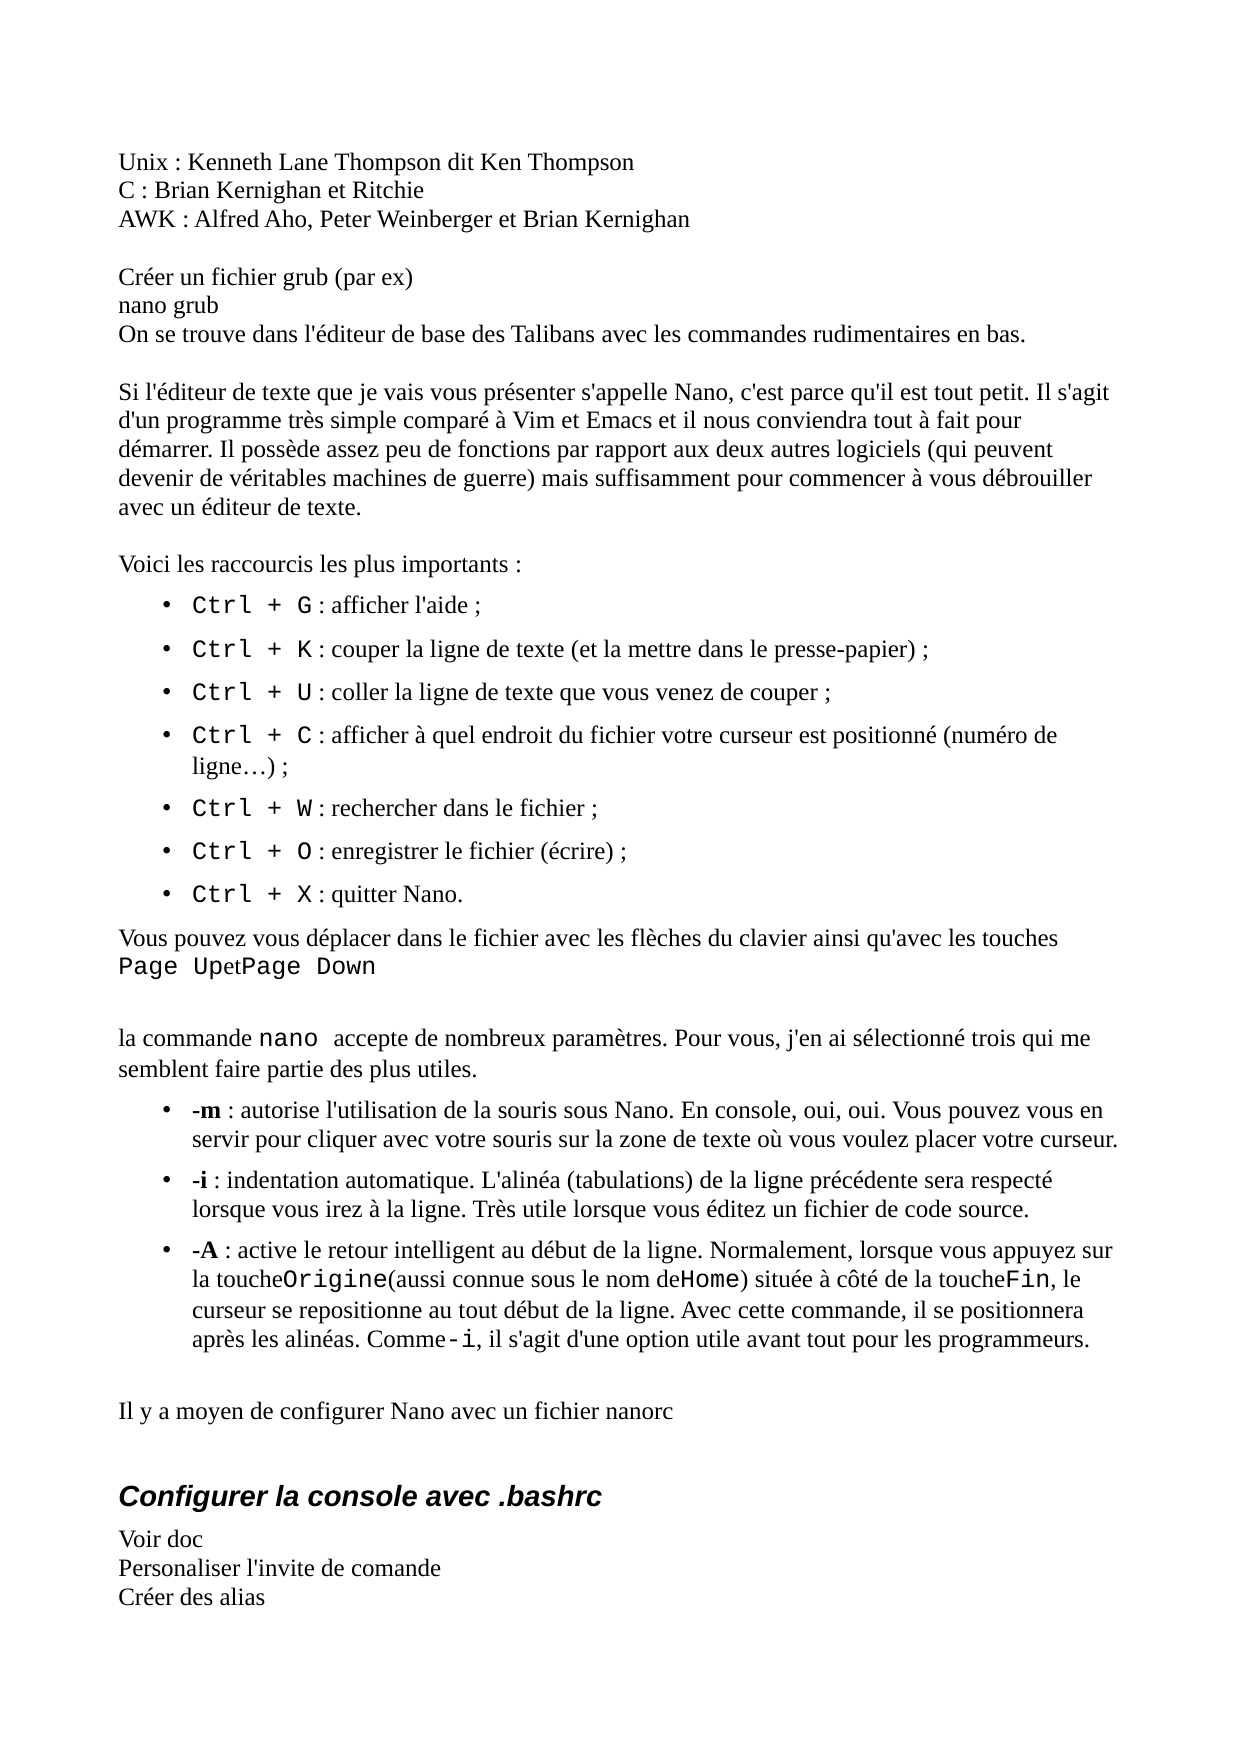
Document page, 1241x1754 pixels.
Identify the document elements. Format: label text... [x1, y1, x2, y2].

list Ctrl + U : coller la ligne de texte que vous venez de couper ; [162, 677, 1122, 708]
text Il y a moyen de configurer Nano avec un fichier nanorc [118, 1396, 1122, 1425]
text Voici les raccourcis les plus importants : [118, 549, 1122, 578]
text Si l'éditeur de texte que je vais vous présenter s'appelle Nano, c'est parce qu'il est tout petit. Il s'agit d'un programme très simple comparé à Vim et Emacs et il nous conviendra tout à fait pour démarrer. Il possède assez peu de fonctions par rapport aux deux autres logiciels (qui peuvent devenir de véritables machines de guerre) mais suffisamment pour commencer à vous débrouiller avec un éditeur de texte. [118, 377, 1122, 521]
list Ctrl + X : quitter Nano. [162, 879, 1122, 910]
list -A : active le retour intelligent au début de la ligne. Normalement, lorsque vous appuyez sur la toucheOrigine(aussi connue sous le nom deHome) située à côté de la toucheFin, le curseur se repositionne au tout début de la ligne. Avec cette commande, il se positionnera après les alinéas. Comme-i, il s'agit d'une option utile avant tout pour les programmeurs. [162, 1236, 1122, 1355]
list -i : indentation automatique. L'alinéa (tabulations) de la ligne précédente sera respecté lorsque vous irez à la ligne. Très utile lorsque vous éditez un fichier de code source. [162, 1166, 1122, 1223]
text On se trouve dans l'éditeur de base des Talibans avec les commandes rudimentaires en bas. [118, 319, 1122, 348]
text Créer un fichier grub (par ex) [118, 262, 1122, 291]
subtitle Configurer la console avec .bashrc [118, 1478, 1122, 1512]
text Personaliser l'invite de comande [118, 1553, 1122, 1582]
text la commande nano accepte de nombreux paramètres. Pour vous, j'en ai sélectionné trois qui me semblent faire partie des plus utiles. [118, 1023, 1122, 1083]
text Unix : Kenneth Lane Thompson dit Ken Thompson [118, 147, 1122, 176]
text Voir doc [118, 1524, 1122, 1553]
list Ctrl + K : couper la ligne de texte (et la mettre dans le presse-papier) ; [162, 634, 1122, 665]
text Vous pouvez vous déplacer dans le fichier avec les flèches du clavier ainsi qu'avec les touches Page UpetPage Down [118, 923, 1122, 982]
list Ctrl + G : afficher l'aide ; [162, 591, 1122, 621]
list Ctrl + C : afficher à quel endroit du fichier votre curseur est positionné (numéro de ligne…) ; [162, 721, 1122, 780]
text Créer des alias [118, 1582, 1122, 1611]
list Ctrl + W : rechercher dans le fichier ; [162, 793, 1122, 823]
list -m : autorise l'utilisation de la souris sous Nano. En console, oui, oui. Vous pouvez vous en servir pour cliquer avec votre souris sur la zone de texte où vous voulez placer votre curseur. [162, 1096, 1122, 1153]
text C : Brian Kernighan et Ritchie [118, 176, 1122, 204]
list Ctrl + O : enregistrer le fichier (écrire) ; [162, 836, 1122, 867]
text AWK : Alfred Aho, Peter Weinberger et Brian Kernighan [118, 204, 1122, 233]
text nano grub [118, 291, 1122, 319]
